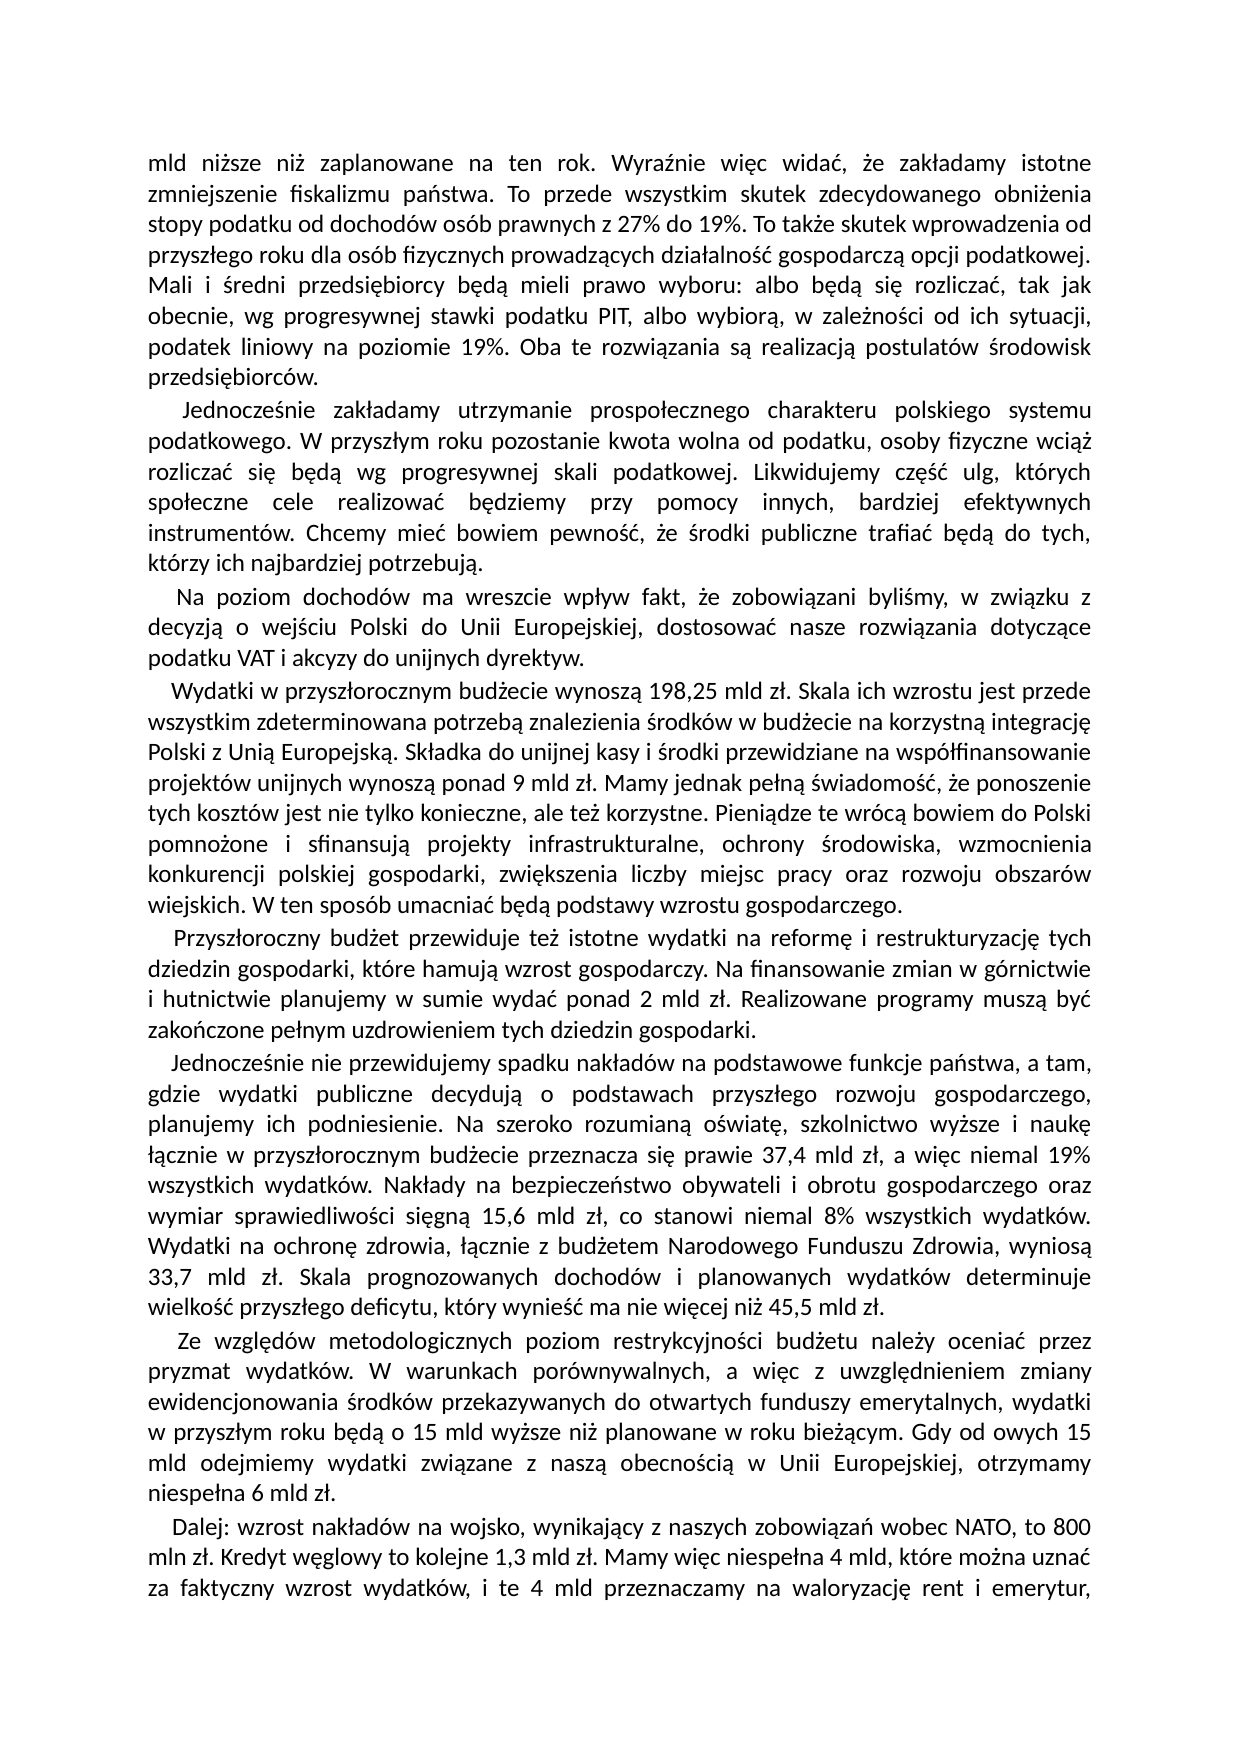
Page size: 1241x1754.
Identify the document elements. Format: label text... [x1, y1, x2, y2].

text mld niższe niż zaplanowane na ten rok. Wyraźnie więc widać, że zakładamy istotne zmniejszenie fiskalizmu państwa. To przede wszystkim skutek zdecydowanego obniżenia stopy podatku od dochodów osób prawnych z 27% do 19%. To także skutek wprowadzenia od przyszłego roku dla osób fizycznych prowadzących działalność gospodarczą opcji podatkowej. Mali i średni przedsiębiorcy będą mieli prawo wyboru: albo będą się rozliczać, tak jak obecnie, wg progresywnej stawki podatku PIT, albo wybiorą, w zależności od ich sytuacji, podatek liniowy na poziomie 19%. Oba te rozwiązania są realizacją postulatów środowisk przedsiębiorców. [148, 148, 1093, 392]
text Wydatki w przyszłorocznym budżecie wynoszą 198,25 mld zł. Skala ich wzrostu jest przede wszystkim zdeterminowana potrzebą znalezienia środków w budżecie na korzystną integrację Polski z Unią Europejską. Składka do unijnej kasy i środki przewidziane na współfinansowanie projektów unijnych wynoszą ponad 9 mld zł. Mamy jednak pełną świadomość, że ponoszenie tych kosztów jest nie tylko konieczne, ale też korzystne. Pieniądze te wrócą bowiem do Polski pomnożone i sfinansują projekty infrastrukturalne, ochrony środowiska, wzmocnienia konkurencji polskiej gospodarki, zwiększenia liczby miejsc pracy oraz rozwoju obszarów wiejskich. W ten sposób umacniać będą podstawy wzrostu gospodarczego. [148, 675, 1093, 919]
text Na poziom dochodów ma wreszcie wpływ fakt, że zobowiązani byliśmy, w związku z decyzją o wejściu Polski do Unii Europejskiej, dostosować nasze rozwiązania dotyczące podatku VAT i akcyzy do unijnych dyrektyw. [148, 581, 1093, 672]
text Ze względów metodologicznych poziom restrykcyjności budżetu należy oceniać przez pryzmat wydatków. W warunkach porównywalnych, a więc z uwzględnieniem zmiany ewidencjonowania środków przekazywanych do otwartych funduszy emerytalnych, wydatki w przyszłym roku będą o 15 mld wyższe niż planowane w roku bieżącym. Gdy od owych 15 mld odejmiemy wydatki związane z naszą obecnością w Unii Europejskiej, otrzymamy niespełna 6 mld zł. [148, 1325, 1093, 1508]
text Przyszłoroczny budżet przewiduje też istotne wydatki na reformę i restrukturyzację tych dziedzin gospodarki, które hamują wzrost gospodarczy. Na finansowanie zmian w górnictwie i hutnictwie planujemy w sumie wydać ponad 2 mld zł. Realizowane programy muszą być zakończone pełnym uzdrowieniem tych dziedzin gospodarki. [148, 922, 1093, 1044]
text Jednocześnie zakładamy utrzymanie prospołecznego charakteru polskiego systemu podatkowego. W przyszłym roku pozostanie kwota wolna od podatku, osoby fizyczne wciąż rozliczać się będą wg progresywnej skali podatkowej. Likwidujemy część ulg, których społeczne cele realizować będziemy przy pomocy innych, bardziej efektywnych instrumentów. Chcemy mieć bowiem pewność, że środki publiczne trafiać będą do tych, którzy ich najbardziej potrzebują. [148, 395, 1093, 578]
text Jednocześnie nie przewidujemy spadku nakładów na podstawowe funkcje państwa, a tam, gdzie wydatki publiczne decydują o podstawach przyszłego rozwoju gospodarczego, planujemy ich podniesienie. Na szeroko rozumianą oświatę, szkolnictwo wyższe i naukę łącznie w przyszłorocznym budżecie przeznacza się prawie 37,4 mld zł, a więc niemal 19% wszystkich wydatków. Nakłady na bezpieczeństwo obywateli i obrotu gospodarczego oraz wymiar sprawiedliwości sięgną 15,6 mld zł, co stanowi niemal 8% wszystkich wydatków. Wydatki na ochronę zdrowia, łącznie z budżetem Narodowego Funduszu Zdrowia, wyniosą 33,7 mld zł. Skala prognozowanych dochodów i planowanych wydatków determinuje wielkość przyszłego deficytu, który wynieść ma nie więcej niż 45,5 mld zł. [148, 1047, 1093, 1322]
text Dalej: wzrost nakładów na wojsko, wynikający z naszych zobowiązań wobec NATO, to 800 mln zł. Kredyt węglowy to kolejne 1,3 mld zł. Mamy więc niespełna 4 mld, które można uznać za faktyczny wzrost wydatków, i te 4 mld przeznaczamy na waloryzację rent i emerytur, [148, 1511, 1093, 1602]
